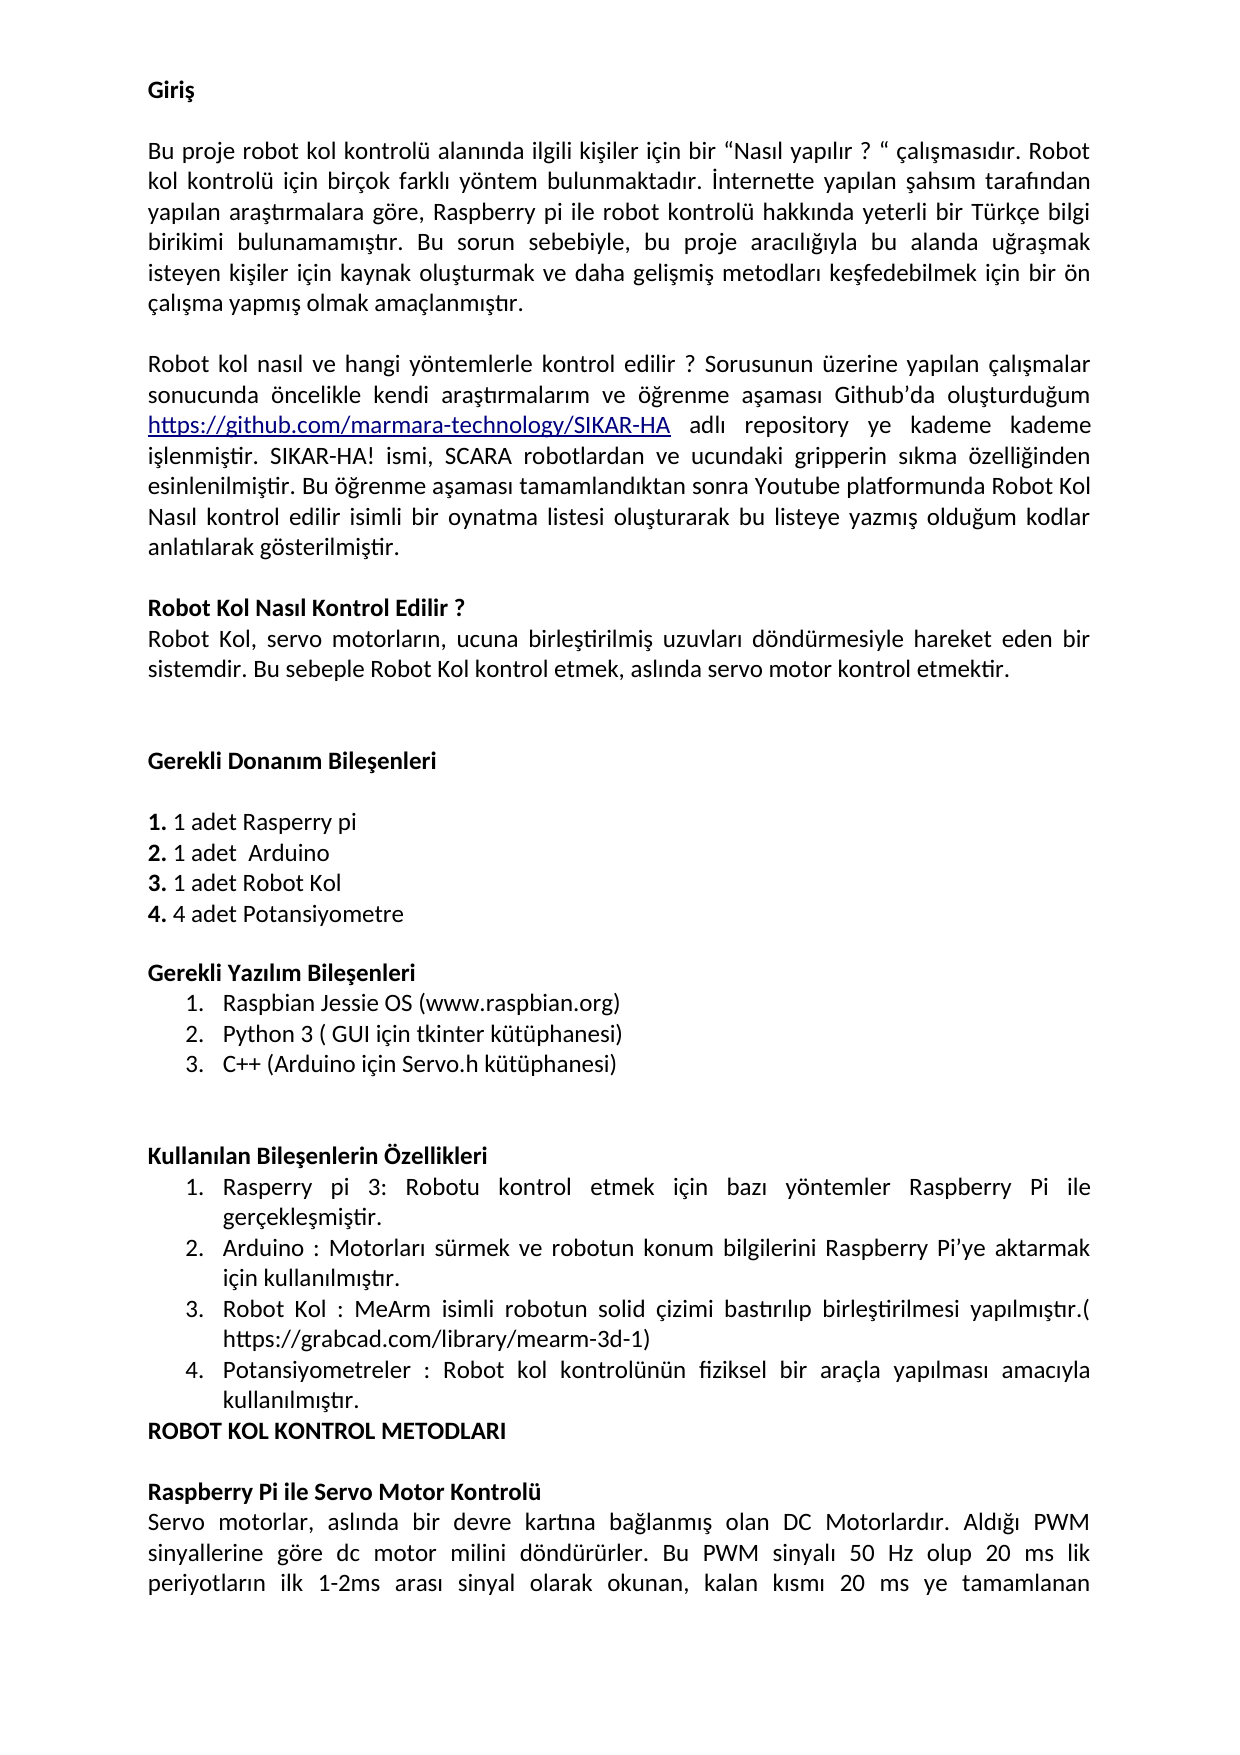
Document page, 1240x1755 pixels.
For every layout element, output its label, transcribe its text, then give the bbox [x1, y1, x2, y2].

text 2. 1 adet Arduino [148, 837, 1092, 867]
text 1. 1 adet Rasperry pi [148, 806, 1092, 837]
text Bu proje robot kol kontrolü alanında ilgili kişiler için bir “Nasıl yapılır ? “ çalışmasıdır. Robot kol kontrolü için birçok farklı yöntem bulunmaktadır. İnternette yapılan şahsım tarafından yapılan araştırmalara göre, Raspberry pi ile robot kontrolü hakkında yeterli bir Türkçe bilgi birikimi bulunamamıştır. Bu sorun sebebiyle, bu proje aracılığıyla bu alanda uğraşmak isteyen kişiler için kaynak oluşturmak ve daha gelişmiş metodları keşfedebilmek için bir ön çalışma yapmış olmak amaçlanmıştır. [148, 135, 1092, 318]
text Gerekli Yazılım Bileşenleri [148, 957, 1092, 988]
list C++ (Arduino için Servo.h kütüphanesi) [185, 1049, 1092, 1079]
text Robot Kol Nasıl Kontrol Edilir ? [148, 593, 1092, 623]
text Raspberry Pi ile Servo Motor Kontrolü [148, 1476, 1092, 1506]
list Python 3 ( GUI için tkinter kütüphanesi) [185, 1018, 1092, 1049]
text 3. 1 adet Robot Kol [148, 867, 1092, 898]
text 4. 4 adet Potansiyometre [148, 898, 1092, 928]
text Robot kol nasıl ve hangi yöntemlerle kontrol edilir ? Sorusunun üzerine yapılan çalışmalar sonucunda öncelikle kendi araştırmalarım ve öğrenme aşaması Github’da oluşturduğum https://github.com/marmara-technology/SIKAR-HA adlı repository ye kademe kademe işlenmiştir. SIKAR-HA! ismi, SCARA robotlardan ve ucundaki gripperin sıkma özelliğinden esinlenilmiştir. Bu öğrenme aşaması tamamlandıktan sonra Youtube platformunda Robot Kol Nasıl kontrol edilir isimli bir oynatma listesi oluşturarak bu listeye yazmış olduğum kodlar anlatılarak gösterilmiştir. [148, 348, 1092, 562]
text Kullanılan Bileşenlerin Özellikleri [148, 1140, 1092, 1171]
text Giriş [148, 74, 1092, 104]
text Servo motorlar, aslında bir devre kartına bağlanmış olan DC Motorlardır. Aldığı PWM sinyallerine göre dc motor milini döndürürler. Bu PWM sinyalı 50 Hz olup 20 ms lik periyotların ilk 1-2ms arası sinyal olarak okunan, kalan kısmı 20 ms ye tamamlanan [148, 1506, 1092, 1598]
text Gerekli Donanım Bileşenleri [148, 745, 1092, 776]
text Robot Kol, servo motorların, ucuna birleştirilmiş uzuvları döndürmesiyle hareket eden bir sistemdir. Bu sebeple Robot Kol kontrol etmek, aslında servo motor kontrol etmektir. [148, 623, 1092, 684]
list Raspbian Jessie OS (www.raspbian.org) [185, 988, 1092, 1018]
list Arduino : Motorları sürmek ve robotun konum bilgilerini Raspberry Pi’ye aktarmak için kullanılmıştır. [185, 1232, 1092, 1293]
list Rasperry pi 3: Robotu kontrol etmek için bazı yöntemler Raspberry Pi ile gerçekleşmiştir. [185, 1171, 1092, 1232]
list Robot Kol : MeArm isimli robotun solid çizimi bastırılıp birleştirilmesi yapılmıştır.( https://grabcad.com/library/mearm-3d-1) [185, 1293, 1092, 1354]
text ROBOT KOL KONTROL METODLARI [148, 1415, 1092, 1445]
list Potansiyometreler : Robot kol kontrolünün fiziksel bir araçla yapılması amacıyla kullanılmıştır. [185, 1354, 1092, 1415]
